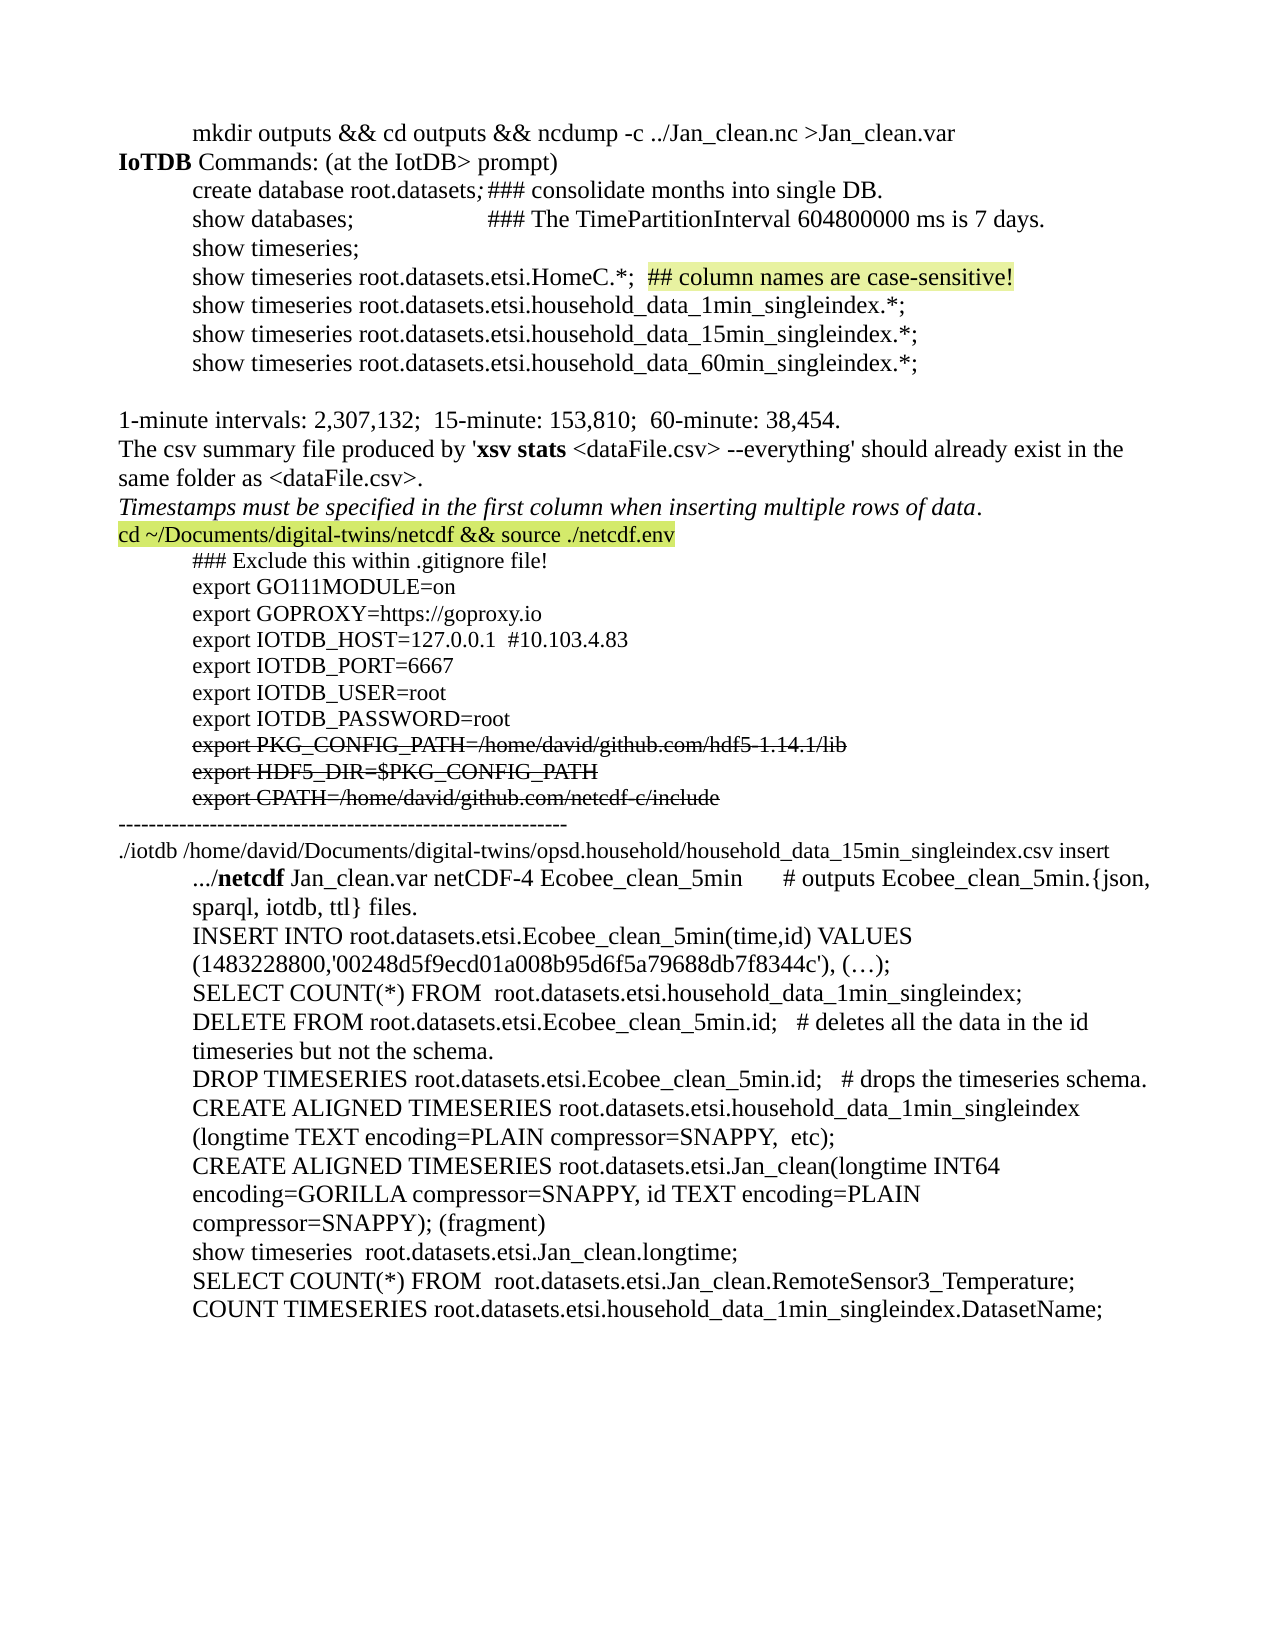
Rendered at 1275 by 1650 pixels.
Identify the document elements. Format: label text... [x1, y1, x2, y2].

text Timestamps must be specified in the first column when inserting multiple rows of data. [118, 492, 1157, 521]
text CREATE ALIGNED TIMESERIES root.datasets.etsi.Jan_clean(longtime INT64 encoding=GORILLA compressor=SNAPPY, id TEXT encoding=PLAIN compressor=SNAPPY); (fragment) [192, 1151, 1157, 1237]
text DELETE FROM root.datasets.etsi.Ecobee_clean_5min.id; # deletes all the data in the id timeseries but not the schema. [192, 1007, 1157, 1064]
text mkdir outputs && cd outputs && ncdump -c ../Jan_clean.nc >Jan_clean.var [192, 118, 1157, 147]
text SELECT COUNT(*) FROM root.datasets.etsi.Jan_clean.RemoteSensor3_Temperature; [192, 1266, 1157, 1294]
text COUNT TIMESERIES root.datasets.etsi.household_data_1min_singleindex.DatasetName; [192, 1294, 1157, 1323]
text INSERT INTO root.datasets.etsi.Ecobee_clean_5min(time,id) VALUES (1483228800,'00248d5f9ecd01a008b95d6f5a79688db7f8344c'), (…); [192, 921, 1157, 978]
text SELECT COUNT(*) FROM root.datasets.etsi.household_data_1min_singleindex; [192, 978, 1157, 1007]
text show timeseries root.datasets.etsi.household_data_1min_singleindex.*; [192, 291, 1157, 319]
text export IOTDB_PASSWORD=root [192, 705, 1157, 731]
text ### Exclude this within .gitignore file! [192, 547, 1157, 573]
text cd ~/Documents/digital-twins/netcdf && source ./netcdf.env [118, 521, 1157, 547]
text create database root.datasets; ### consolidate months into single DB. [192, 176, 1157, 204]
text show timeseries root.datasets.etsi.HomeC.*; ## column names are case-sensitive! [192, 262, 1157, 291]
text export IOTDB_PORT=6667 [192, 652, 1157, 679]
text 1-minute intervals: 2,307,132; 15-minute: 153,810; 60-minute: 38,454. [118, 406, 1157, 434]
text show timeseries root.datasets.etsi.household_data_15min_singleindex.*; [192, 319, 1157, 348]
text export PKG_CONFIG_PATH=/home/david/github.com/hdf5-1.14.1/lib [192, 731, 1157, 758]
text CREATE ALIGNED TIMESERIES root.datasets.etsi.household_data_1min_singleindex (longtime TEXT encoding=PLAIN compressor=SNAPPY, etc); [192, 1093, 1157, 1151]
text .../netcdf Jan_clean.var netCDF-4 Ecobee_clean_5min # outputs Ecobee_clean_5min.{json, sparql, iotdb, ttl} files. [192, 863, 1157, 921]
text export IOTDB_HOST=127.0.0.1 #10.103.4.83 [192, 626, 1157, 652]
text export CPATH=/home/david/github.com/netcdf-c/include [192, 784, 1157, 811]
text export GOPROXY=https://goproxy.io [192, 600, 1157, 626]
text IoTDB Commands: (at the IotDB> prompt) [118, 147, 1157, 176]
text DROP TIMESERIES root.datasets.etsi.Ecobee_clean_5min.id; # drops the timeseries schema. [192, 1064, 1157, 1093]
text show databases; ### The TimePartitionInterval 604800000 ms is 7 days. [192, 204, 1157, 233]
text ----------------------------------------------------------- [118, 811, 1157, 837]
text show timeseries; [192, 233, 1157, 262]
text ./iotdb /home/david/Documents/digital-twins/opsd.household/household_data_15min_singleindex.csv insert [118, 837, 1157, 863]
text export HDF5_DIR=$PKG_CONFIG_PATH [192, 758, 1157, 784]
text export IOTDB_USER=root [192, 679, 1157, 705]
text show timeseries root.datasets.etsi.Jan_clean.longtime; [192, 1237, 1157, 1266]
text export GO111MODULE=on [192, 573, 1157, 600]
text show timeseries root.datasets.etsi.household_data_60min_singleindex.*; [192, 348, 1157, 377]
text The csv summary file produced by 'xsv stats <dataFile.csv> --everything' should already exist in the same folder as <dataFile.csv>. [118, 434, 1157, 492]
